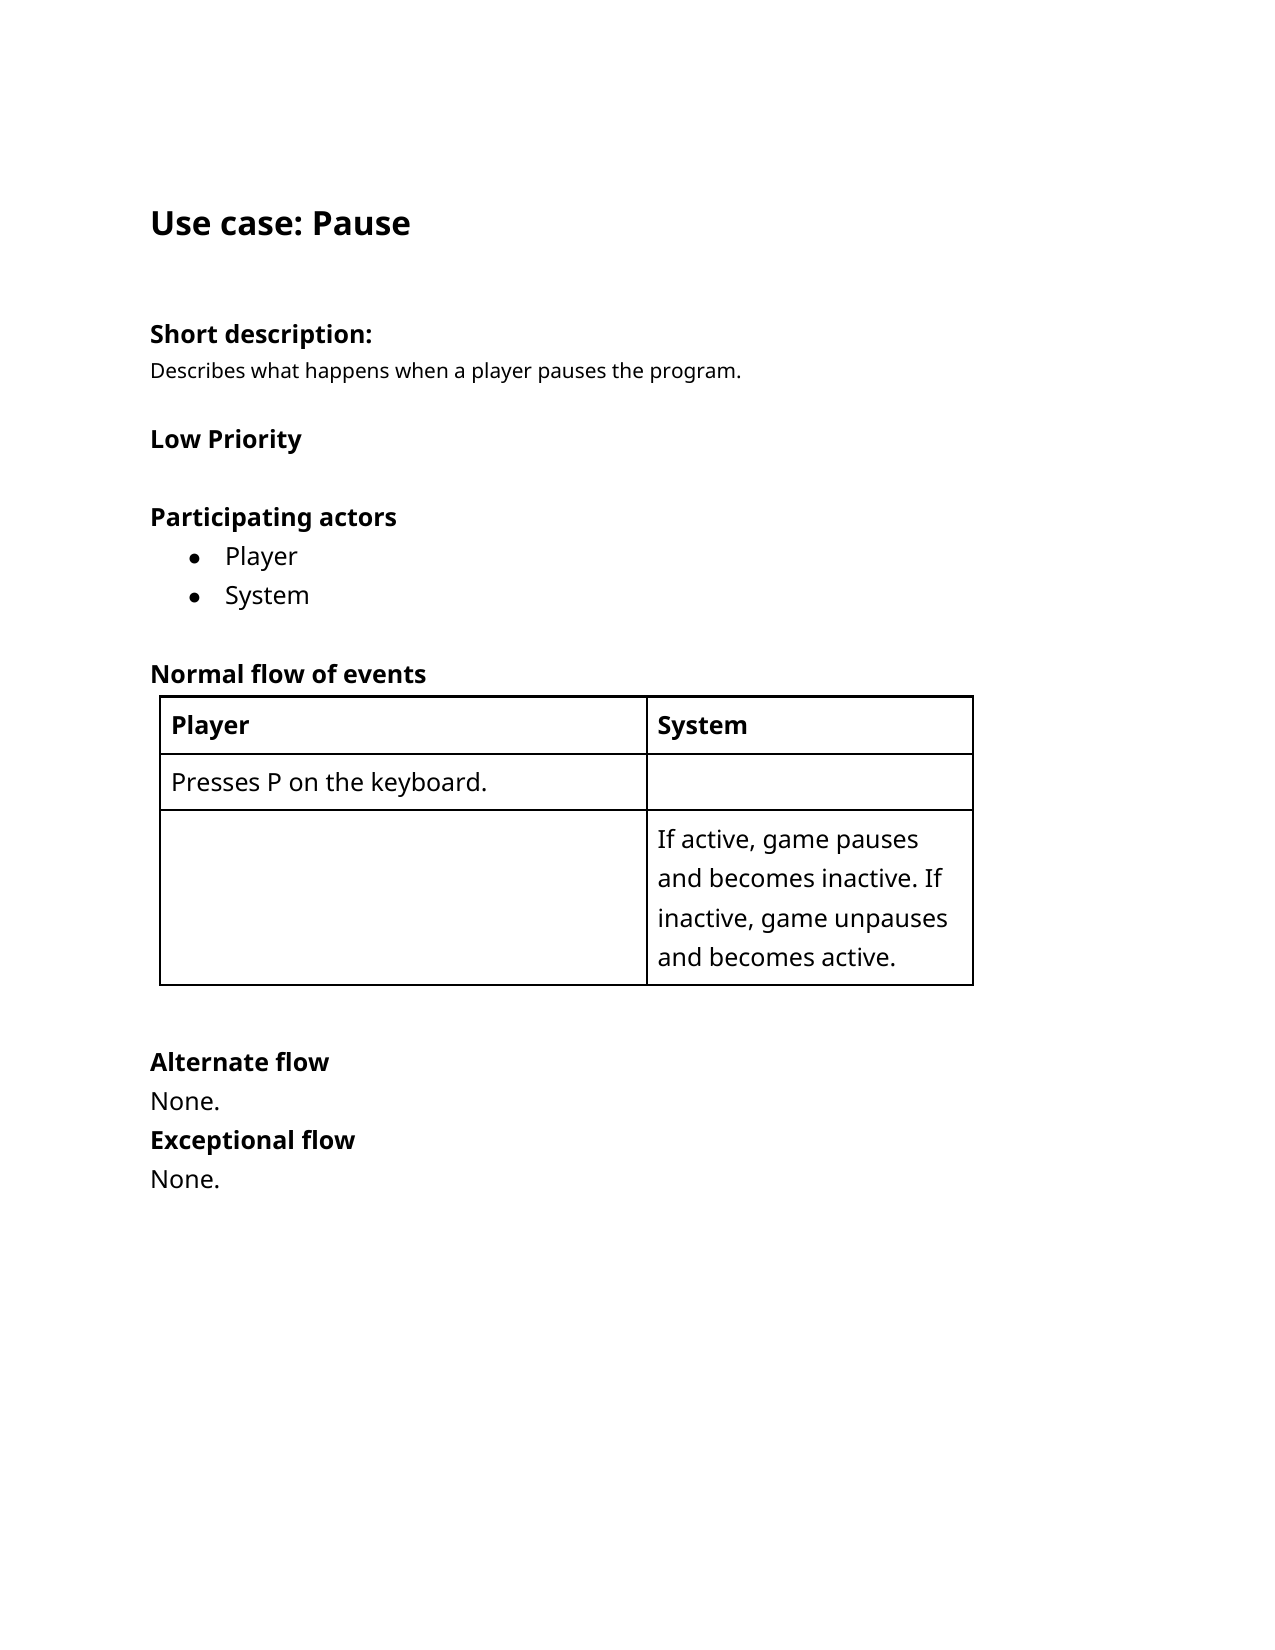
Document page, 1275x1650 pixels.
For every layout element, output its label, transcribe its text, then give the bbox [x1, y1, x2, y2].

table_header System [648, 698, 972, 752]
text Describes what happens when a player pauses the program. [150, 356, 1125, 384]
table_cell If active, game pauses and becomes inactive. If inactive, game unpauses and becomes active. [648, 811, 972, 984]
text None. [150, 1084, 1125, 1118]
text Normal flow of events [150, 656, 1125, 690]
table_cell [648, 755, 972, 809]
text None. [150, 1162, 1125, 1196]
text Low Priority [150, 421, 1125, 455]
text Alternate flow [150, 1045, 1125, 1079]
list System [187, 578, 1125, 612]
table_cell [161, 811, 646, 984]
table_header Player [161, 698, 646, 752]
text Short description: [150, 317, 1125, 351]
text Participating actors [150, 499, 1125, 534]
subtitle Use case: Pause [150, 200, 1125, 245]
text Exceptional flow [150, 1123, 1125, 1157]
table_cell Presses P on the keyboard. [161, 755, 646, 809]
list Player [187, 539, 1125, 573]
